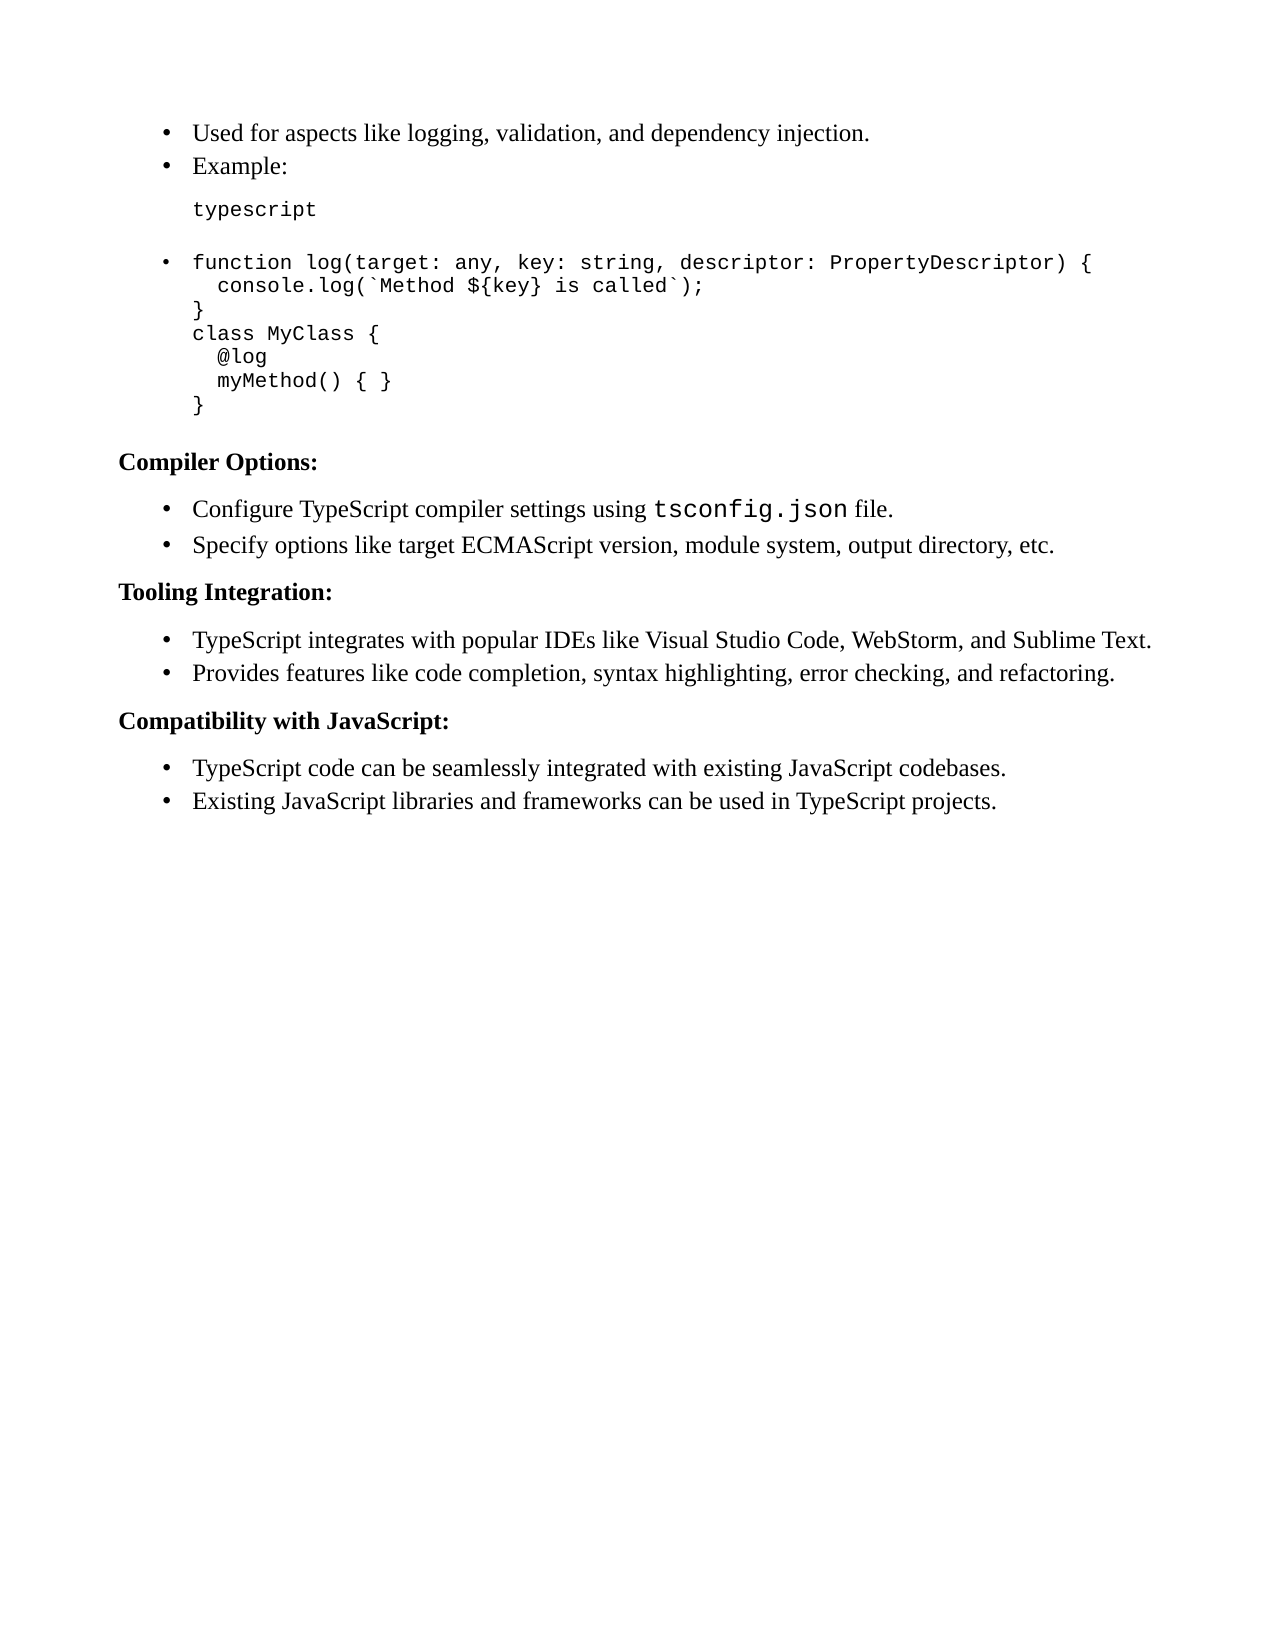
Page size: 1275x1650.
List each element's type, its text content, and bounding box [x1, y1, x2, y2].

list Example: [162, 151, 1157, 180]
list Configure TypeScript compiler settings using tsconfig.json file. [162, 494, 1157, 525]
list } [162, 299, 1157, 323]
list TypeScript integrates with popular IDEs like Visual Studio Code, WebStorm, and Sublime Text. [162, 625, 1157, 654]
list TypeScript code can be seamlessly integrated with existing JavaScript codebases. [162, 753, 1157, 782]
list Provides features like code completion, syntax highlighting, error checking, and refactoring. [162, 658, 1157, 687]
text Compiler Options: [118, 447, 1157, 476]
list typescript [162, 199, 1157, 222]
list myMethod() { } [162, 370, 1157, 394]
list Specify options like target ECMAScript version, module system, output directory, etc. [162, 530, 1157, 559]
list function log(target: any, key: string, descriptor: PropertyDescriptor) { [162, 252, 1157, 276]
text Compatibility with JavaScript: [118, 706, 1157, 734]
list Used for aspects like logging, validation, and dependency injection. [162, 118, 1157, 147]
list Existing JavaScript libraries and frameworks can be used in TypeScript projects. [162, 786, 1157, 815]
text Tooling Integration: [118, 577, 1157, 606]
list console.log(`Method ${key} is called`); [162, 276, 1157, 299]
list } [162, 394, 1157, 417]
list class MyClass { [162, 323, 1157, 346]
list @log [162, 346, 1157, 370]
